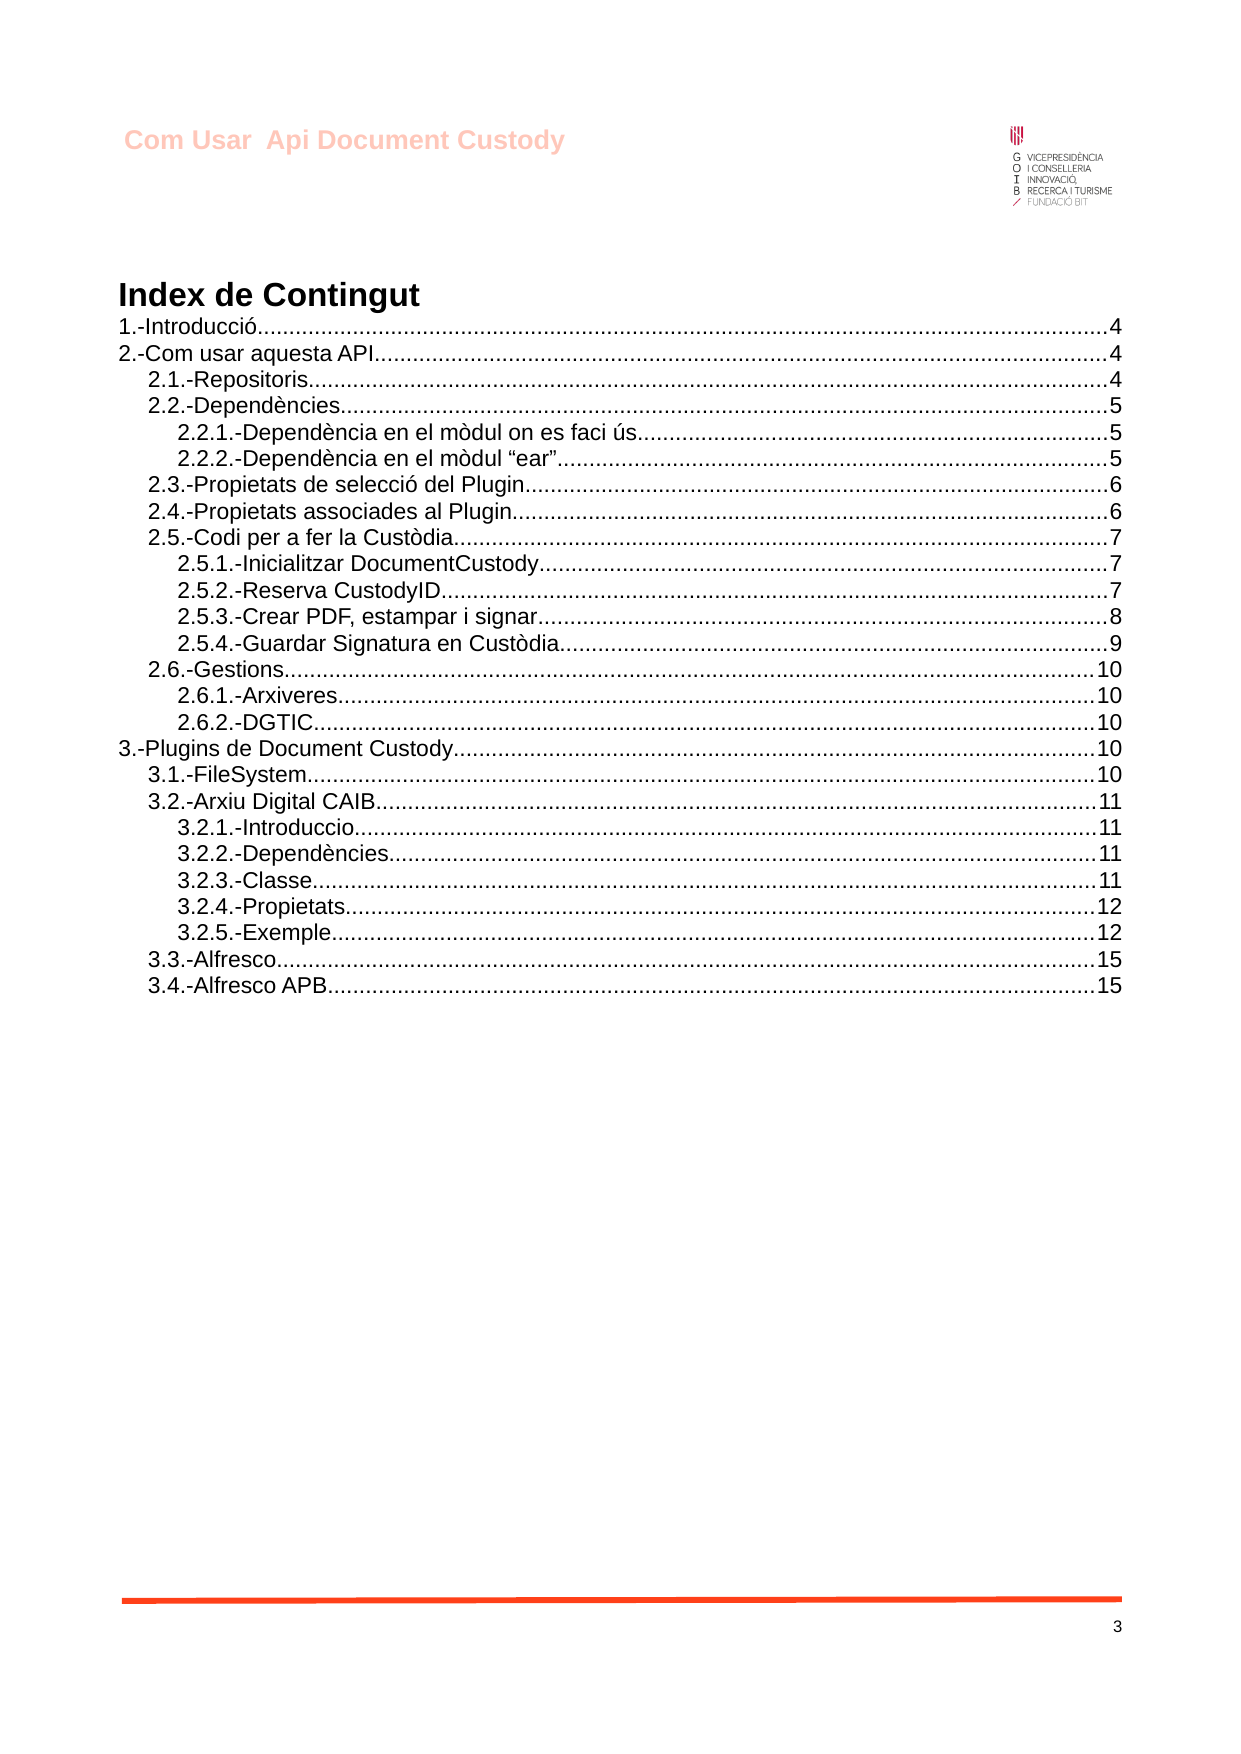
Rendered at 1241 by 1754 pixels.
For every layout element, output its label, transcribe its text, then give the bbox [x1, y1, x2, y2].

text 3.2.4.-Propietats 12 [177, 893, 1122, 919]
text 2.6.-Gestions 10 [148, 656, 1122, 682]
text 2.2.1.-Dependència en el mòdul on es faci ús 5 [177, 419, 1122, 445]
text 3.3.-Alfresco 15 [148, 946, 1122, 972]
text 2.5.2.-Reserva CustodyID 7 [177, 577, 1122, 603]
text 1.-Introducció 4 [118, 313, 1122, 339]
text 3.2.-Arxiu Digital CAIB 11 [148, 788, 1122, 814]
text 3.2.3.-Classe 11 [177, 867, 1122, 893]
text 3.1.-FileSystem 10 [148, 761, 1122, 788]
text 2.2.2.-Dependència en el mòdul “ear” 5 [177, 445, 1122, 471]
text 2.6.2.-DGTIC 10 [177, 708, 1122, 735]
text 2.5.1.-Inicialitzar DocumentCustody 7 [177, 550, 1122, 577]
text 3.-Plugins de Document Custody 10 [118, 735, 1122, 761]
text 3.2.5.-Exemple 12 [177, 919, 1122, 946]
text 2.5.-Codi per a fer la Custòdia 7 [148, 524, 1122, 550]
text 3.2.1.-Introduccio 11 [177, 814, 1122, 840]
text 2.1.-Repositoris 4 [148, 366, 1122, 392]
text 3.2.2.-Dependències 11 [177, 840, 1122, 867]
picture [1006, 123, 1117, 209]
text 2.4.-Propietats associades al Plugin 6 [148, 498, 1122, 524]
text 2.5.4.-Guardar Signatura en Custòdia 9 [177, 629, 1122, 656]
text 2.2.-Dependències 5 [148, 392, 1122, 419]
text 2.-Com usar aquesta API 4 [118, 339, 1122, 366]
text 2.3.-Propietats de selecció del Plugin 6 [148, 471, 1122, 498]
text 2.6.1.-Arxiveres 10 [177, 682, 1122, 708]
subtitle Index de Contingut [118, 275, 1122, 313]
text 3.4.-Alfresco APB 15 [148, 972, 1122, 998]
text 2.5.3.-Crear PDF, estampar i signar 8 [177, 603, 1122, 629]
